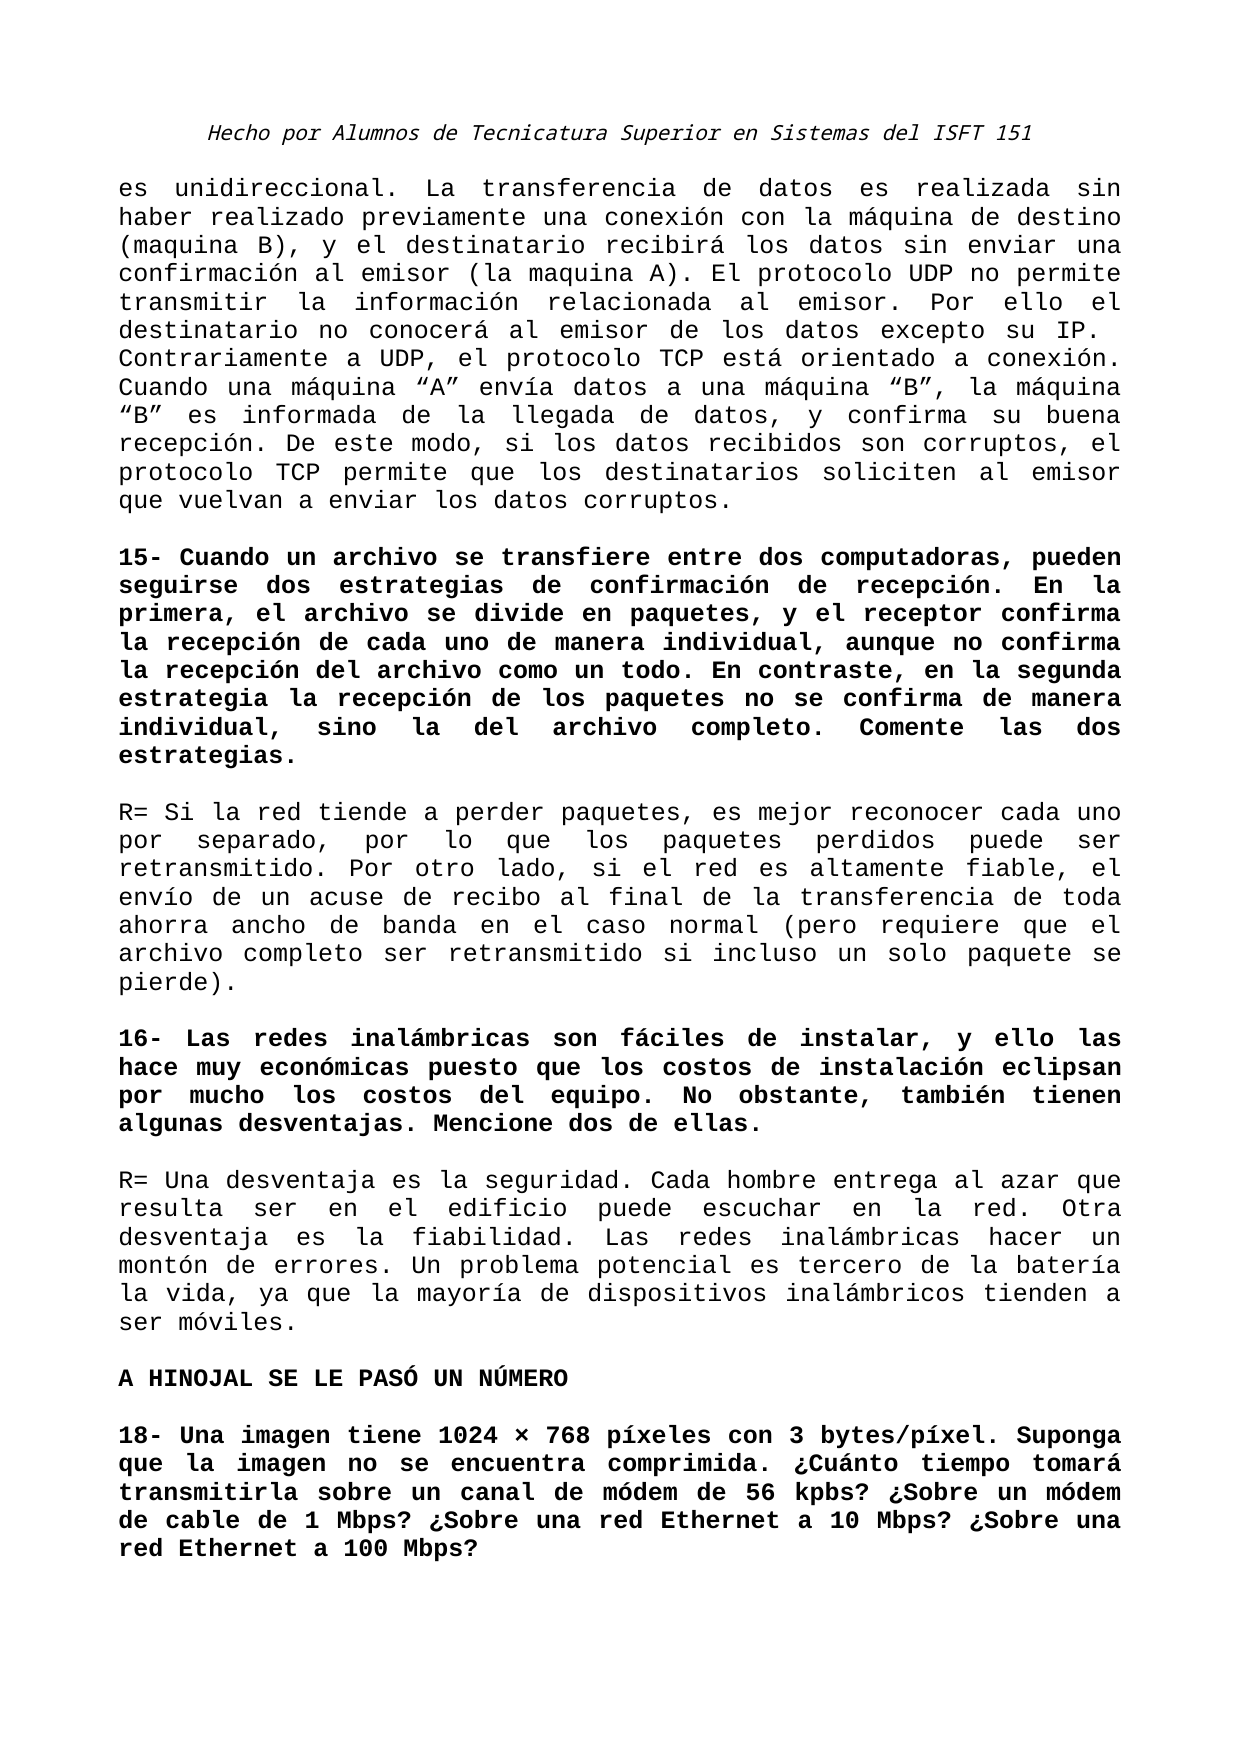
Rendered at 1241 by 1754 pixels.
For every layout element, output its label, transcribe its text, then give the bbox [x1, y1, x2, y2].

text R= Si la red tiende a perder paquetes, es mejor reconocer cada uno por separado, por lo que los paquetes perdidos puede ser retransmitido. Por otro lado, si el red es altamente fiable, el envío de un acuse de recibo al final de la transferencia de toda ahorra ancho de banda en el caso normal (pero requiere que el archivo completo ser retransmitido si incluso un solo paquete se pierde). [118, 799, 1122, 998]
text R= Una desventaja es la seguridad. Cada hombre entrega al azar que resulta ser en el edificio puede escuchar en la red. Otra desventaja es la fiabilidad. Las redes inalámbricas hacer un montón de errores. Un problema potencial es tercero de la batería la vida, ya que la mayoría de dispositivos inalámbricos tienden a ser móviles. [118, 1168, 1122, 1338]
text A HINOJAL SE LE PASÓ UN NÚMERO [118, 1366, 1122, 1394]
text 18- Una imagen tiene 1024 × 768 píxeles con 3 bytes/píxel. Suponga que la imagen no se encuentra comprimida. ¿Cuánto tiempo tomará transmitirla sobre un canal de módem de 56 kpbs? ¿Sobre un módem de cable de 1 Mbps? ¿Sobre una red Ethernet a 10 Mbps? ¿Sobre una red Ethernet a 100 Mbps? [118, 1423, 1122, 1564]
text 16- Las redes inalámbricas son fáciles de instalar, y ello las hace muy económicas puesto que los costos de instalación eclipsan por mucho los costos del equipo. No obstante, también tienen algunas desventajas. Mencione dos de ellas. [118, 1026, 1122, 1139]
text 15- Cuando un archivo se transfiere entre dos computadoras, pueden seguirse dos estrategias de confirmación de recepción. En la primera, el archivo se divide en paquetes, y el receptor confirma la recepción de cada uno de manera individual, aunque no confirma la recepción del archivo como un todo. En contraste, en la segunda estrategia la recepción de los paquetes no se confirma de manera individual, sino la del archivo completo. Comente las dos estrategias. [118, 544, 1122, 771]
text es unidireccional. La transferencia de datos es realizada sin haber realizado previamente una conexión con la máquina de destino (maquina B), y el destinatario recibirá los datos sin enviar una confirmación al emisor (la maquina A). El protocolo UDP no permite transmitir la información relacionada al emisor. Por ello el destinatario no conocerá al emisor de los datos excepto su IP. Contrariamente a UDP, el protocolo TCP está orientado a conexión. Cuando una máquina “A” envía datos a una máquina “B”, la máquina “B” es informada de la llegada de datos, y confirma su buena recepción. De este modo, si los datos recibidos son corruptos, el protocolo TCP permite que los destinatarios soliciten al emisor que vuelvan a enviar los datos corruptos. [118, 176, 1122, 516]
